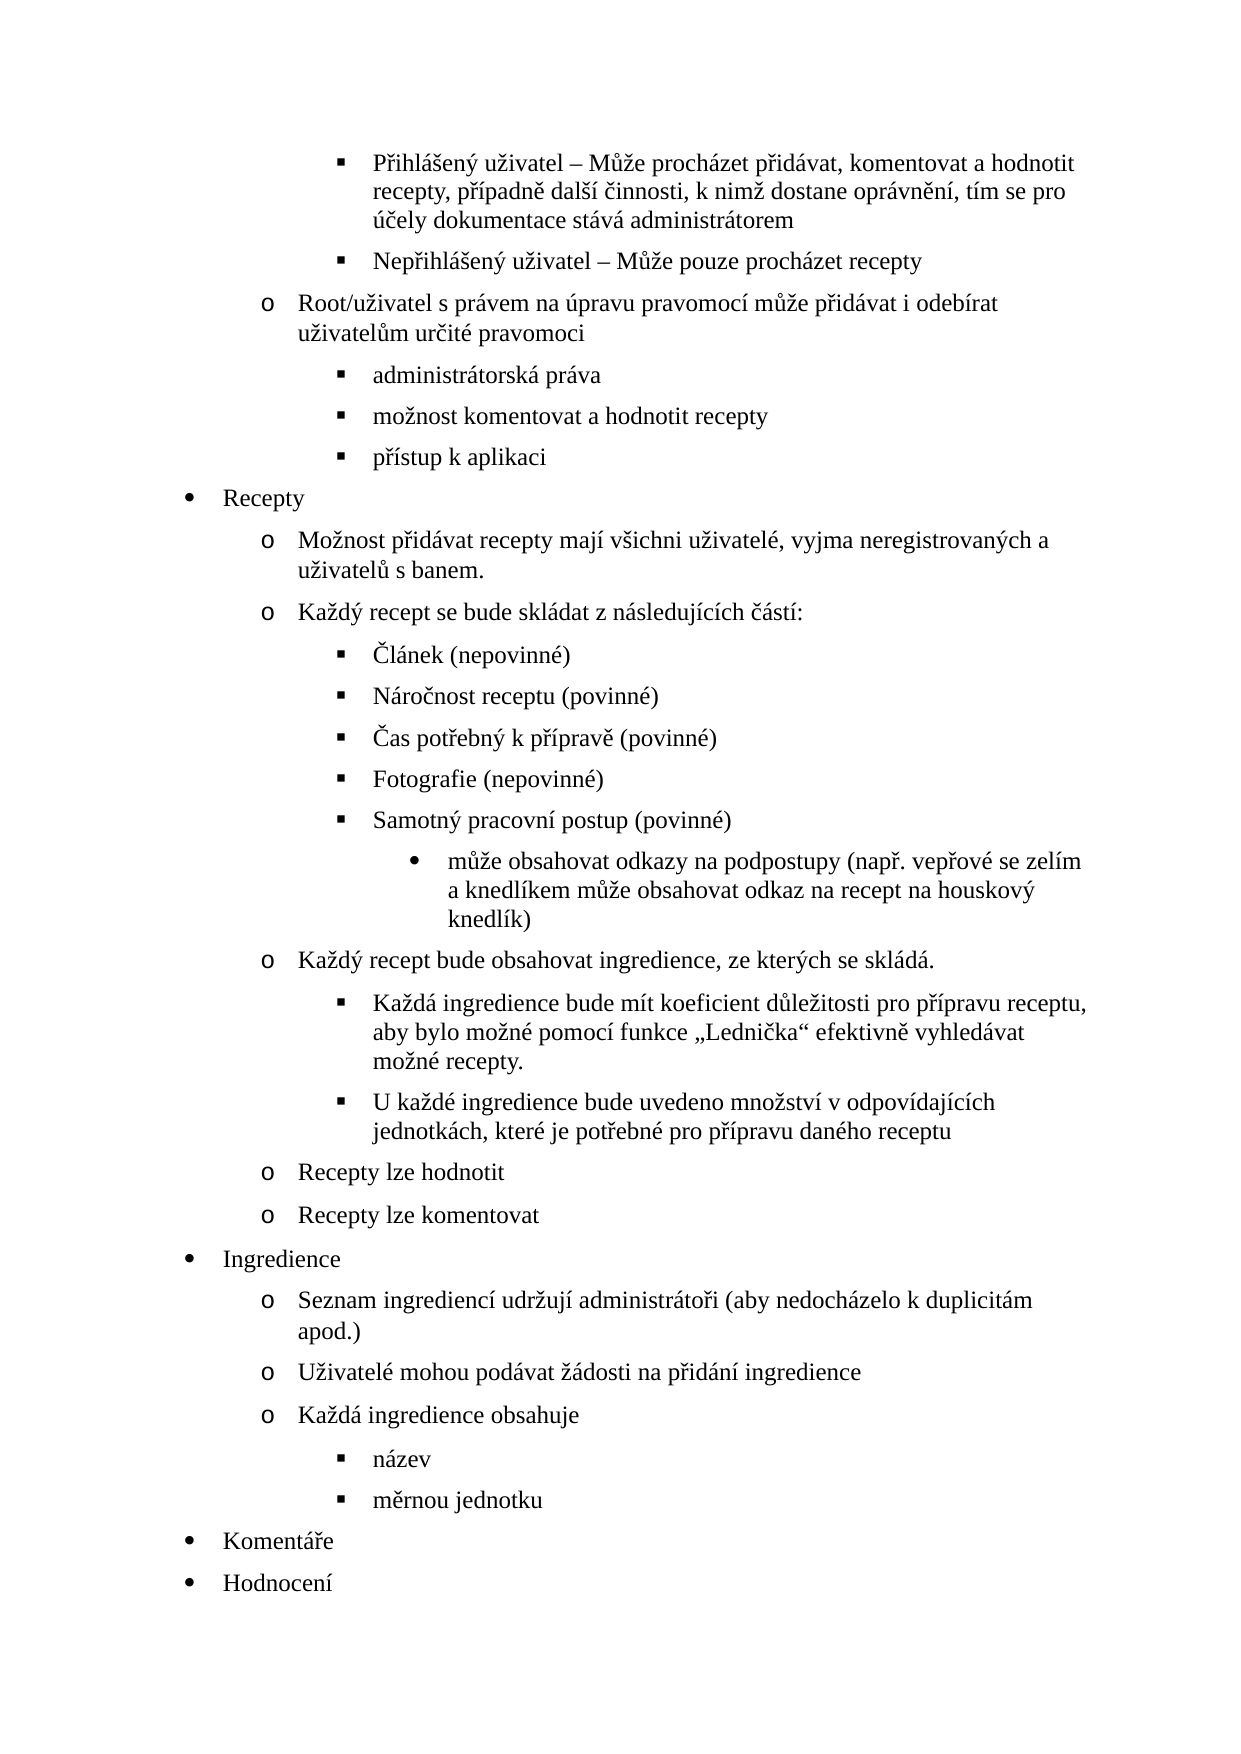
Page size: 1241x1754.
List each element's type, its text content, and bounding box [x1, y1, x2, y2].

list Čas potřebný k přípravě (povinné) [335, 723, 1093, 751]
list Možnost přidávat recepty mají všichni uživatelé, vyjma neregistrovaných a uživatelů s banem. [260, 525, 1093, 584]
list Ingredience [185, 1244, 1093, 1273]
list Každý recept bude obsahovat ingredience, ze kterých se skládá. [260, 945, 1093, 976]
list Fotografie (nepovinné) [335, 764, 1093, 793]
list Každá ingredience obsahuje [260, 1401, 1093, 1431]
list Nepřihlášený uživatel – Může pouze procházet recepty [335, 246, 1093, 275]
list Recepty [185, 483, 1093, 512]
list Každý recept se bude skládat z následujících částí: [260, 597, 1093, 628]
list Samotný pracovní postup (povinné) [335, 805, 1093, 834]
list Root/uživatel s právem na úpravu pravomocí může přidávat i odebírat uživatelům určité pravomoci [260, 288, 1093, 347]
list Seznam ingrediencí udržují administrátoři (aby nedocházelo k duplicitám apod.) [260, 1285, 1093, 1345]
list administrátorská práva [335, 360, 1093, 388]
list Článek (nepovinné) [335, 640, 1093, 669]
list Komentáře [185, 1526, 1093, 1555]
list přístup k aplikaci [335, 442, 1093, 471]
list Náročnost receptu (povinné) [335, 681, 1093, 710]
list Recepty lze komentovat [260, 1201, 1093, 1231]
list Hodnocení [185, 1568, 1093, 1596]
list Přihlášený uživatel – Může procházet přidávat, komentovat a hodnotit recepty, případně další činnosti, k nimž dostane oprávnění, tím se pro účely dokumentace stává administrátorem [335, 148, 1093, 234]
list Recepty lze hodnotit [260, 1157, 1093, 1188]
list Každá ingredience bude mít koeficient důležitosti pro přípravu receptu, aby bylo možné pomocí funkce „Lednička“ efektivně vyhledávat možné recepty. [335, 988, 1093, 1075]
list možnost komentovat a hodnotit recepty [335, 401, 1093, 430]
list může obsahovat odkazy na podpostupy (např. vepřové se zelím a knedlíkem může obsahovat odkaz na recept na houskový knedlík) [410, 846, 1093, 933]
list U každé ingredience bude uvedeno množství v odpovídajících jednotkách, které je potřebné pro přípravu daného receptu [335, 1087, 1093, 1145]
list měrnou jednotku [335, 1485, 1093, 1514]
list Uživatelé mohou podávat žádosti na přidání ingredience [260, 1357, 1093, 1388]
list název [335, 1444, 1093, 1473]
